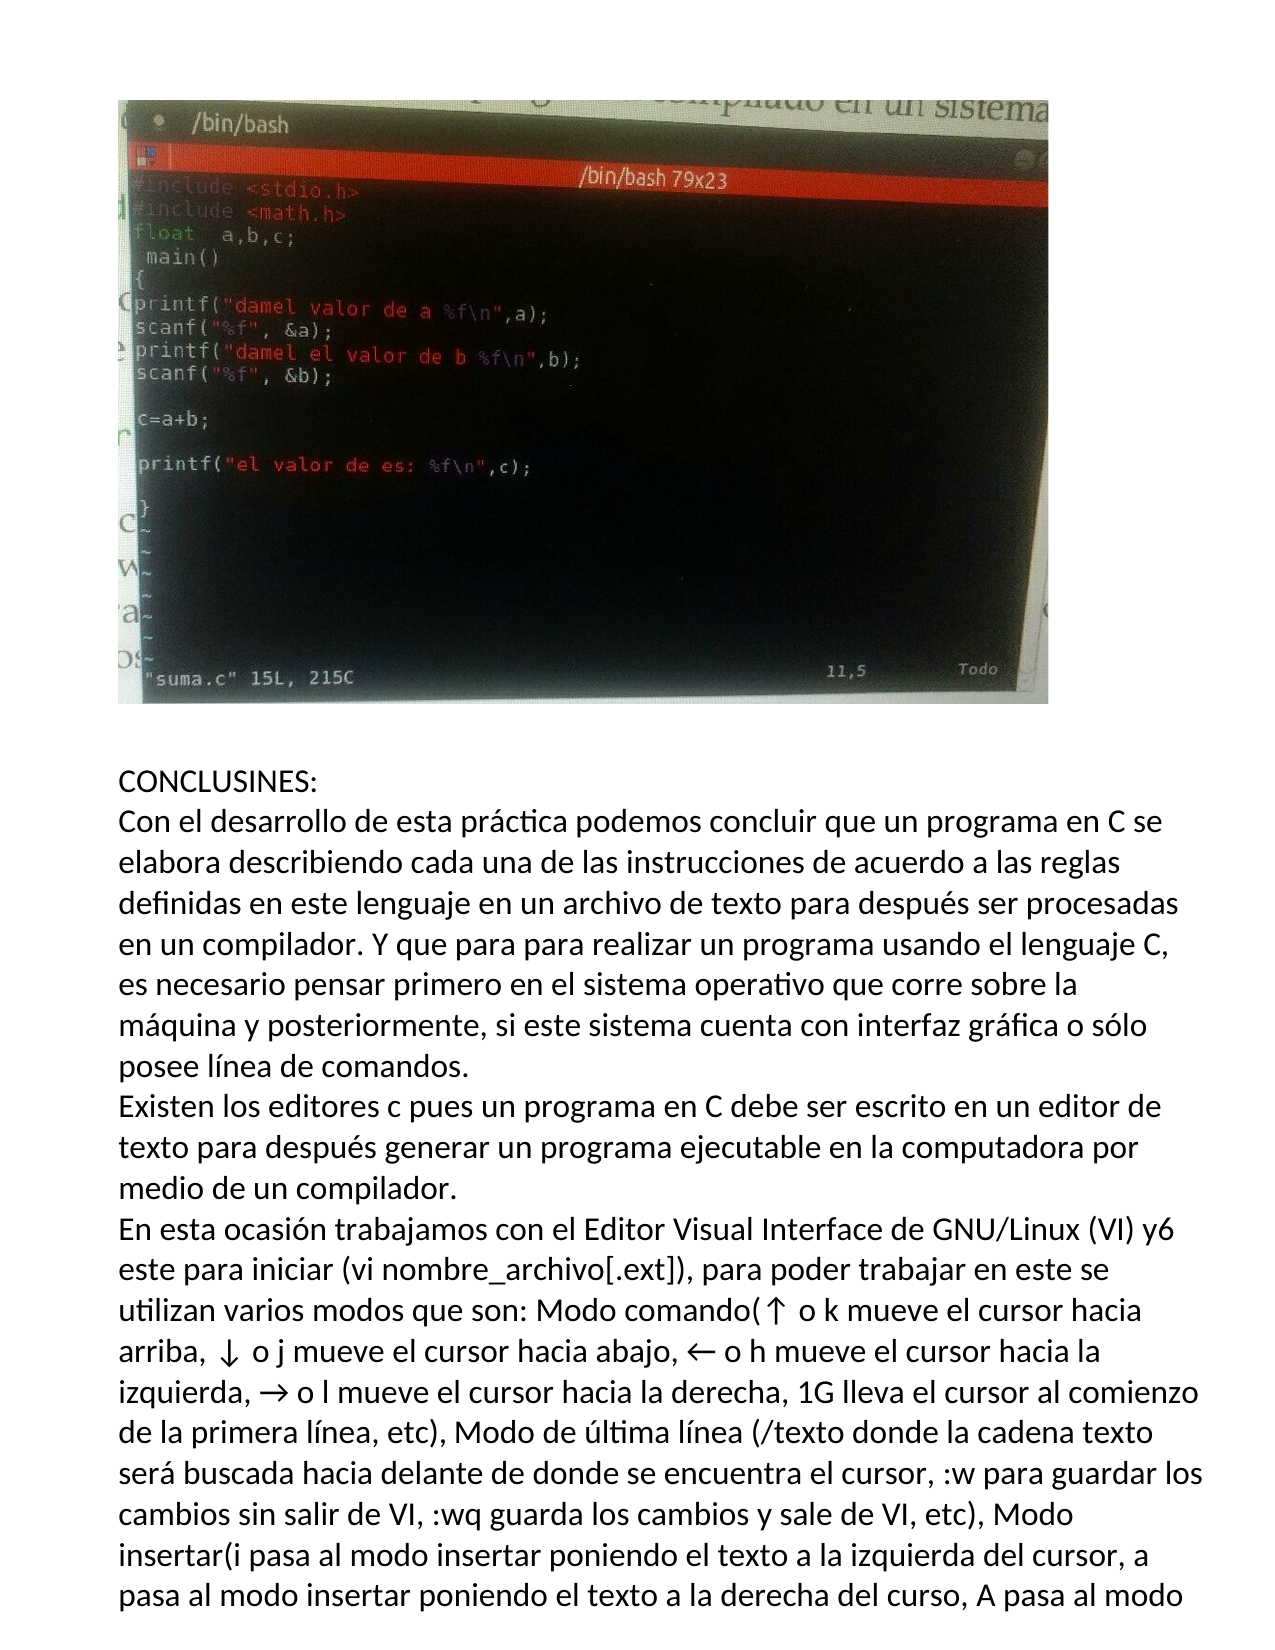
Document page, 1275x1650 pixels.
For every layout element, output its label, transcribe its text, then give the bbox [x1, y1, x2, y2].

text CONCLUSINES: [118, 760, 1205, 800]
text En esta ocasión trabajamos con el Editor Visual Interface de GNU/Linux (VI) y6 este para iniciar (vi nombre_archivo[.ext]), para poder trabajar en este se utilizan varios modos que son: Modo comando(↑ o k mueve el cursor hacia arriba, ↓ o j mueve el cursor hacia abajo, ← o h mueve el cursor hacia la izquierda, → o l mueve el cursor hacia la derecha, 1G lleva el cursor al comienzo de la primera línea, etc), Modo de última línea (/texto donde la cadena texto será buscada hacia delante de donde se encuentra el cursor, :w para guardar los cambios sin salir de VI, :wq guarda los cambios y sale de VI, etc), Modo insertar(i pasa al modo insertar poniendo el texto a la izquierda del cursor, a pasa al modo insertar poniendo el texto a la derecha del curso, A pasa al modo [118, 1208, 1205, 1615]
text Con el desarrollo de esta práctica podemos concluir que un programa en C se elabora describiendo cada una de las instrucciones de acuerdo a las reglas definidas en este lenguaje en un archivo de texto para después ser procesadas en un compilador. Y que para para realizar un programa usando el lenguaje C, es necesario pensar primero en el sistema operativo que corre sobre la máquina y posteriormente, si este sistema cuenta con interfaz gráfica o sólo posee línea de comandos. [118, 800, 1205, 1086]
text Existen los editores c pues un programa en C debe ser escrito en un editor de texto para después generar un programa ejecutable en la computadora por medio de un compilador. [118, 1086, 1205, 1208]
